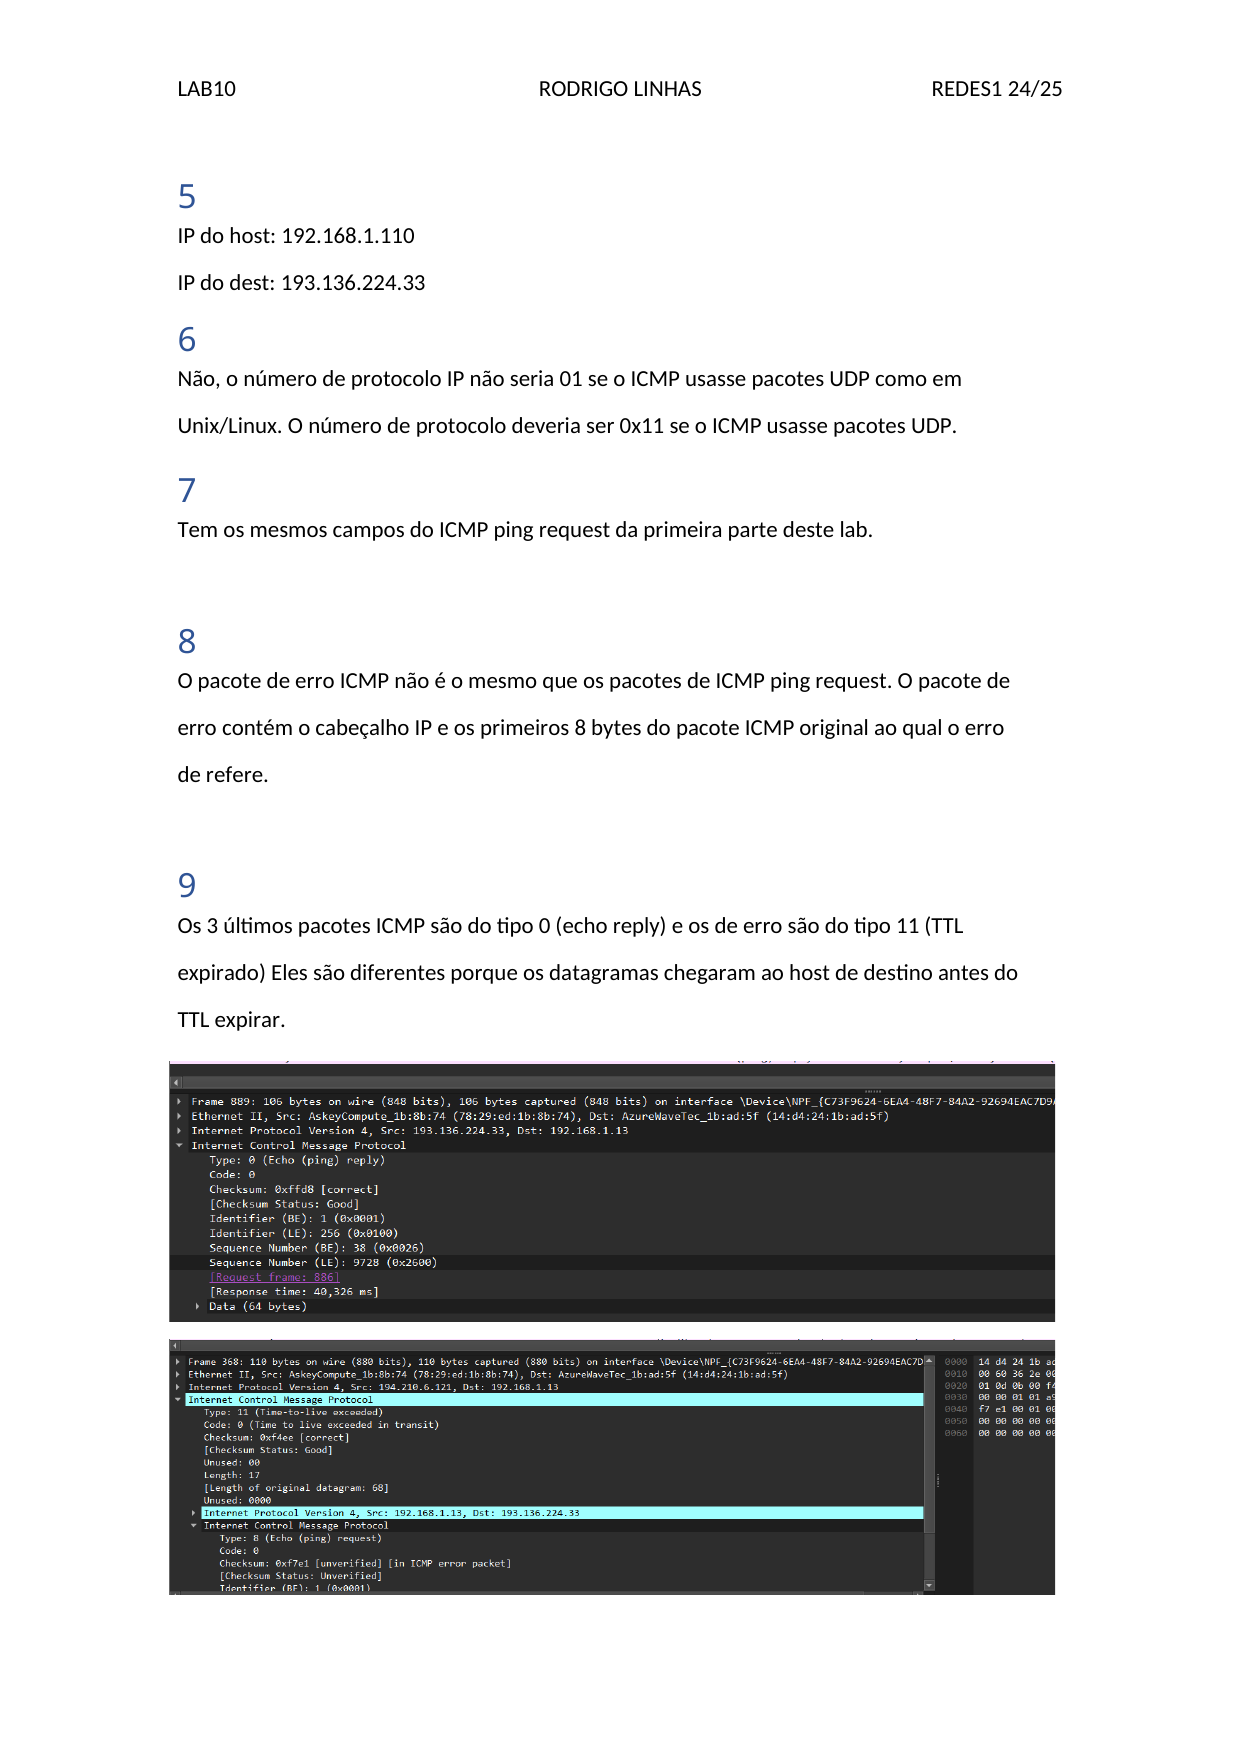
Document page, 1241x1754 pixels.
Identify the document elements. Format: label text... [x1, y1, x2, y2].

text Não, o número de protocolo IP não seria 01 se o ICMP usasse pacotes UDP como em [177, 364, 1063, 392]
text expirado) Eles são diferentes porque os datagramas chegaram ao host de destino antes do [177, 958, 1063, 986]
text IP do dest: 193.136.224.33 [177, 268, 1063, 296]
text Tem os mesmos campos do ICMP ping request da primeira parte deste lab. [177, 515, 1063, 543]
text Unix/Linux. O número de protocolo deveria ser 0x11 se o ICMP usasse pacotes UDP. [177, 411, 1063, 439]
text IP do host: 192.168.1.110 [177, 222, 1063, 249]
picture [169, 1061, 1056, 1322]
text TTL expirar. [177, 1005, 1063, 1033]
text de refere. [177, 760, 1063, 788]
subtitle 7 [177, 466, 1063, 512]
subtitle 8 [177, 617, 1063, 663]
text O pacote de erro ICMP não é o mesmo que os pacotes de ICMP ping request. O pacote de [177, 666, 1063, 694]
picture [169, 1339, 1056, 1595]
subtitle 5 [177, 173, 1063, 218]
text erro contém o cabeçalho IP e os primeiros 8 bytes do pacote ICMP original ao qual o erro [177, 713, 1063, 741]
subtitle 9 [177, 862, 1063, 908]
subtitle 6 [177, 315, 1063, 361]
text Os 3 últimos pacotes ICMP são do tipo 0 (echo reply) e os de erro são do tipo 11 (TTL [177, 911, 1063, 939]
